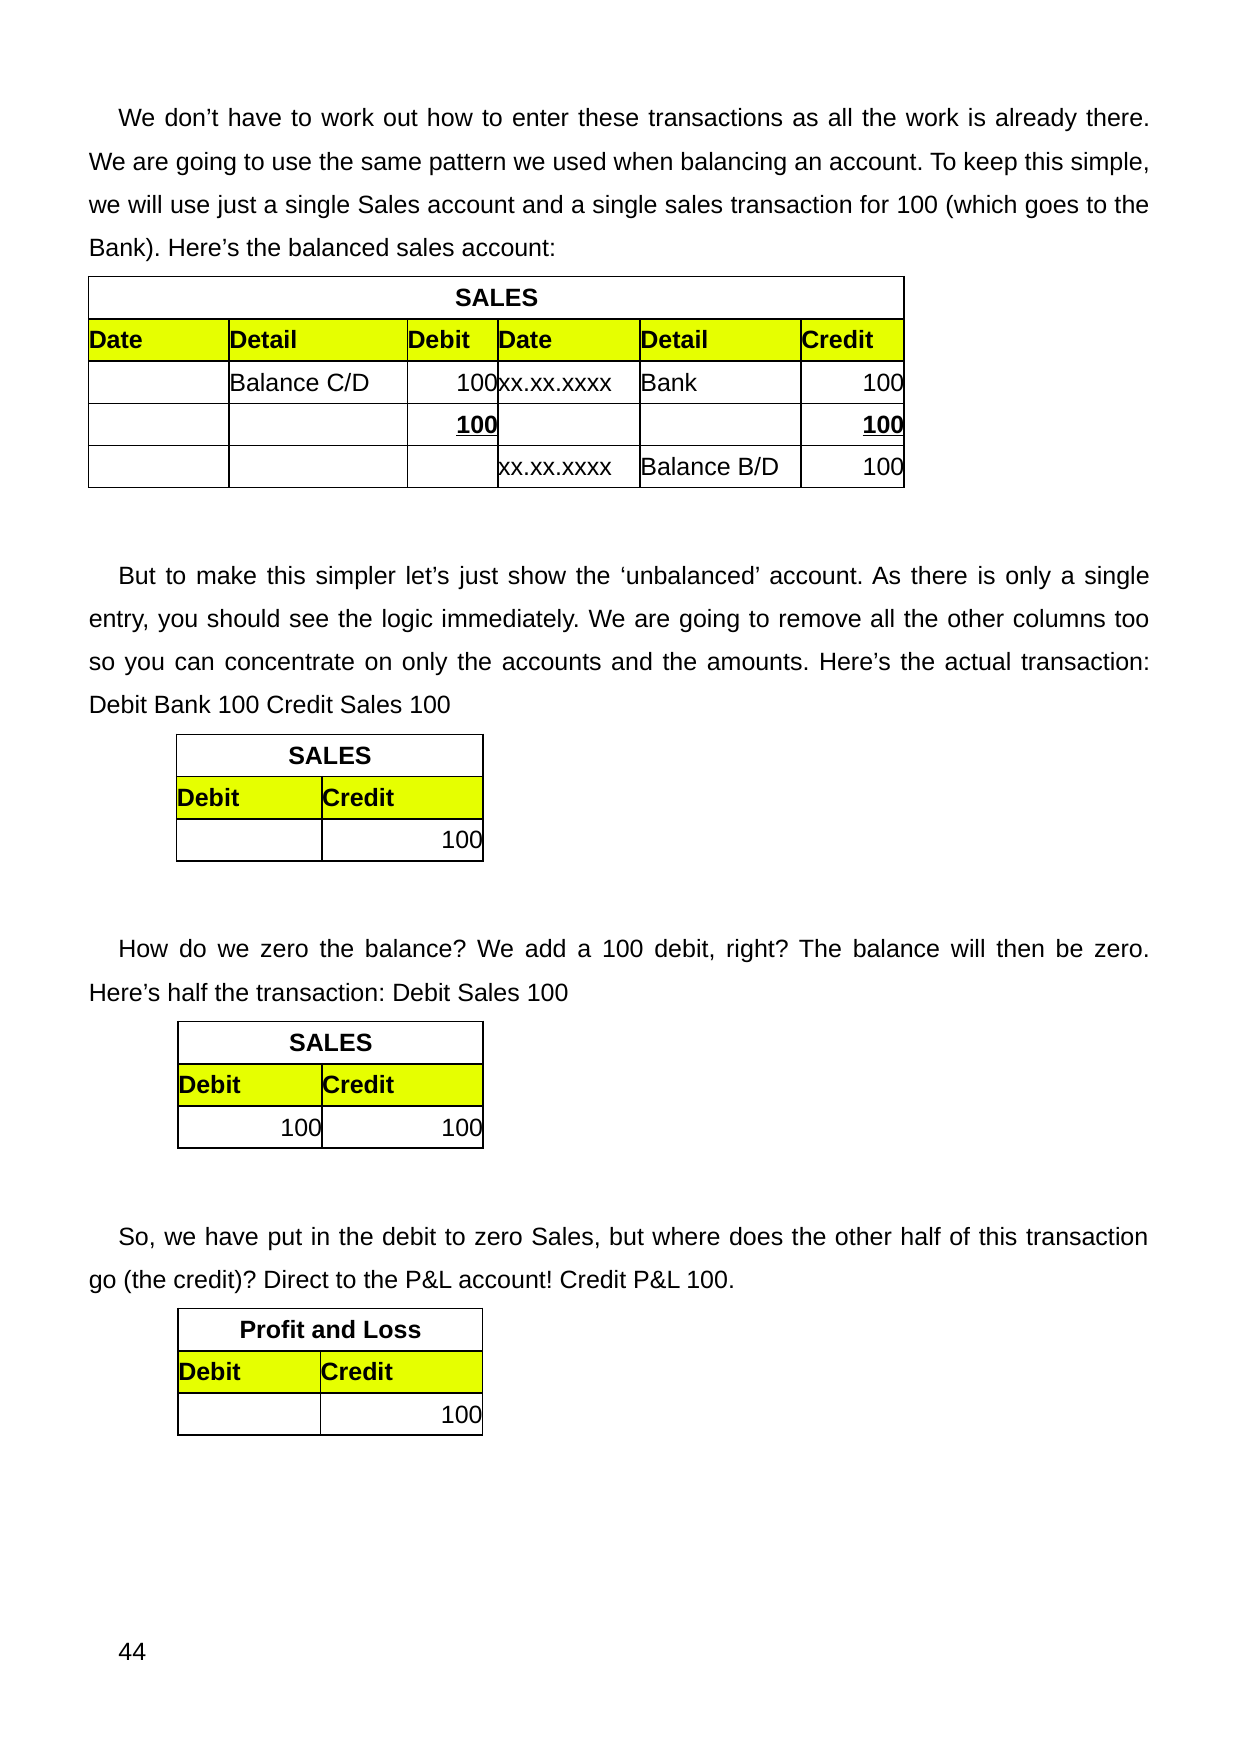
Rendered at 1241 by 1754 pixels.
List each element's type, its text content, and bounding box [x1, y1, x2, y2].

table_cell [408, 446, 497, 487]
table_cell [179, 1394, 320, 1434]
table_cell [177, 820, 321, 860]
table_cell [230, 404, 407, 444]
table_cell Date [499, 320, 639, 360]
table_cell [89, 446, 228, 487]
text How do we zero the balance? We add a 100 debit, right? The balance will then be zero. Here’s half the transaction: Debit Sales 100 [88, 934, 1152, 1006]
table_cell Credit [323, 777, 482, 818]
table_cell xx.xx.xxxx [499, 362, 639, 402]
table_cell Detail [641, 320, 800, 360]
table_cell 100 [802, 362, 903, 402]
text We don’t have to work out how to enter these transactions as all the work is already there. We are going to use the same pattern we used when balancing an account. To keep this simple, we will use just a single Sales account and a single sales transaction for 100 (which goes to the Bank). Here’s the balanced sales account: [88, 103, 1152, 261]
table_cell [499, 404, 639, 444]
table_header SALES [89, 277, 903, 318]
table_cell Date [89, 320, 228, 360]
table_cell Debit [179, 1352, 320, 1392]
table_header SALES [177, 735, 482, 776]
table_cell 100 [408, 362, 497, 402]
table_cell 100 [487, 375, 495, 389]
table_cell 100 [323, 1107, 482, 1147]
text So, we have put in the debit to zero Sales, but where does the other half of this transaction go (the credit)? Direct to the P&L account! Credit P&L 100. [88, 1221, 1152, 1293]
table_cell [230, 446, 407, 487]
table_cell 100 [802, 446, 903, 487]
table_cell Balance C/D [230, 362, 407, 402]
table_cell Bank [641, 362, 800, 402]
table_cell 100 [179, 1107, 321, 1147]
table_cell Debit [179, 1065, 321, 1105]
table_cell Credit [323, 1065, 482, 1105]
table_cell Credit [321, 1352, 482, 1392]
table_cell [89, 404, 228, 444]
table_cell xx.xx.xxxx [499, 446, 639, 487]
table_cell Credit [802, 320, 903, 360]
table_cell Debit [408, 320, 497, 360]
table_header Profit and Loss [179, 1309, 482, 1350]
table_cell [89, 362, 228, 402]
text But to make this simpler let’s just show the ‘unbalanced’ account. As there is only a single entry, you should see the logic immediately. We are going to remove all the other columns too so you can concentrate on only the accounts and the amounts. Here’s the actual transaction: Debit Bank 100 Credit Sales 100 [88, 561, 1152, 719]
table_cell Balance B/D [641, 446, 800, 487]
table_cell Debit [177, 777, 321, 818]
table_cell 100 [323, 820, 482, 860]
table_cell 100 [408, 404, 497, 444]
table_cell [641, 404, 800, 444]
table_cell Detail [230, 320, 407, 360]
table_cell 100 [321, 1394, 482, 1434]
table_header SALES [179, 1022, 482, 1063]
table_cell 100 [802, 404, 903, 444]
